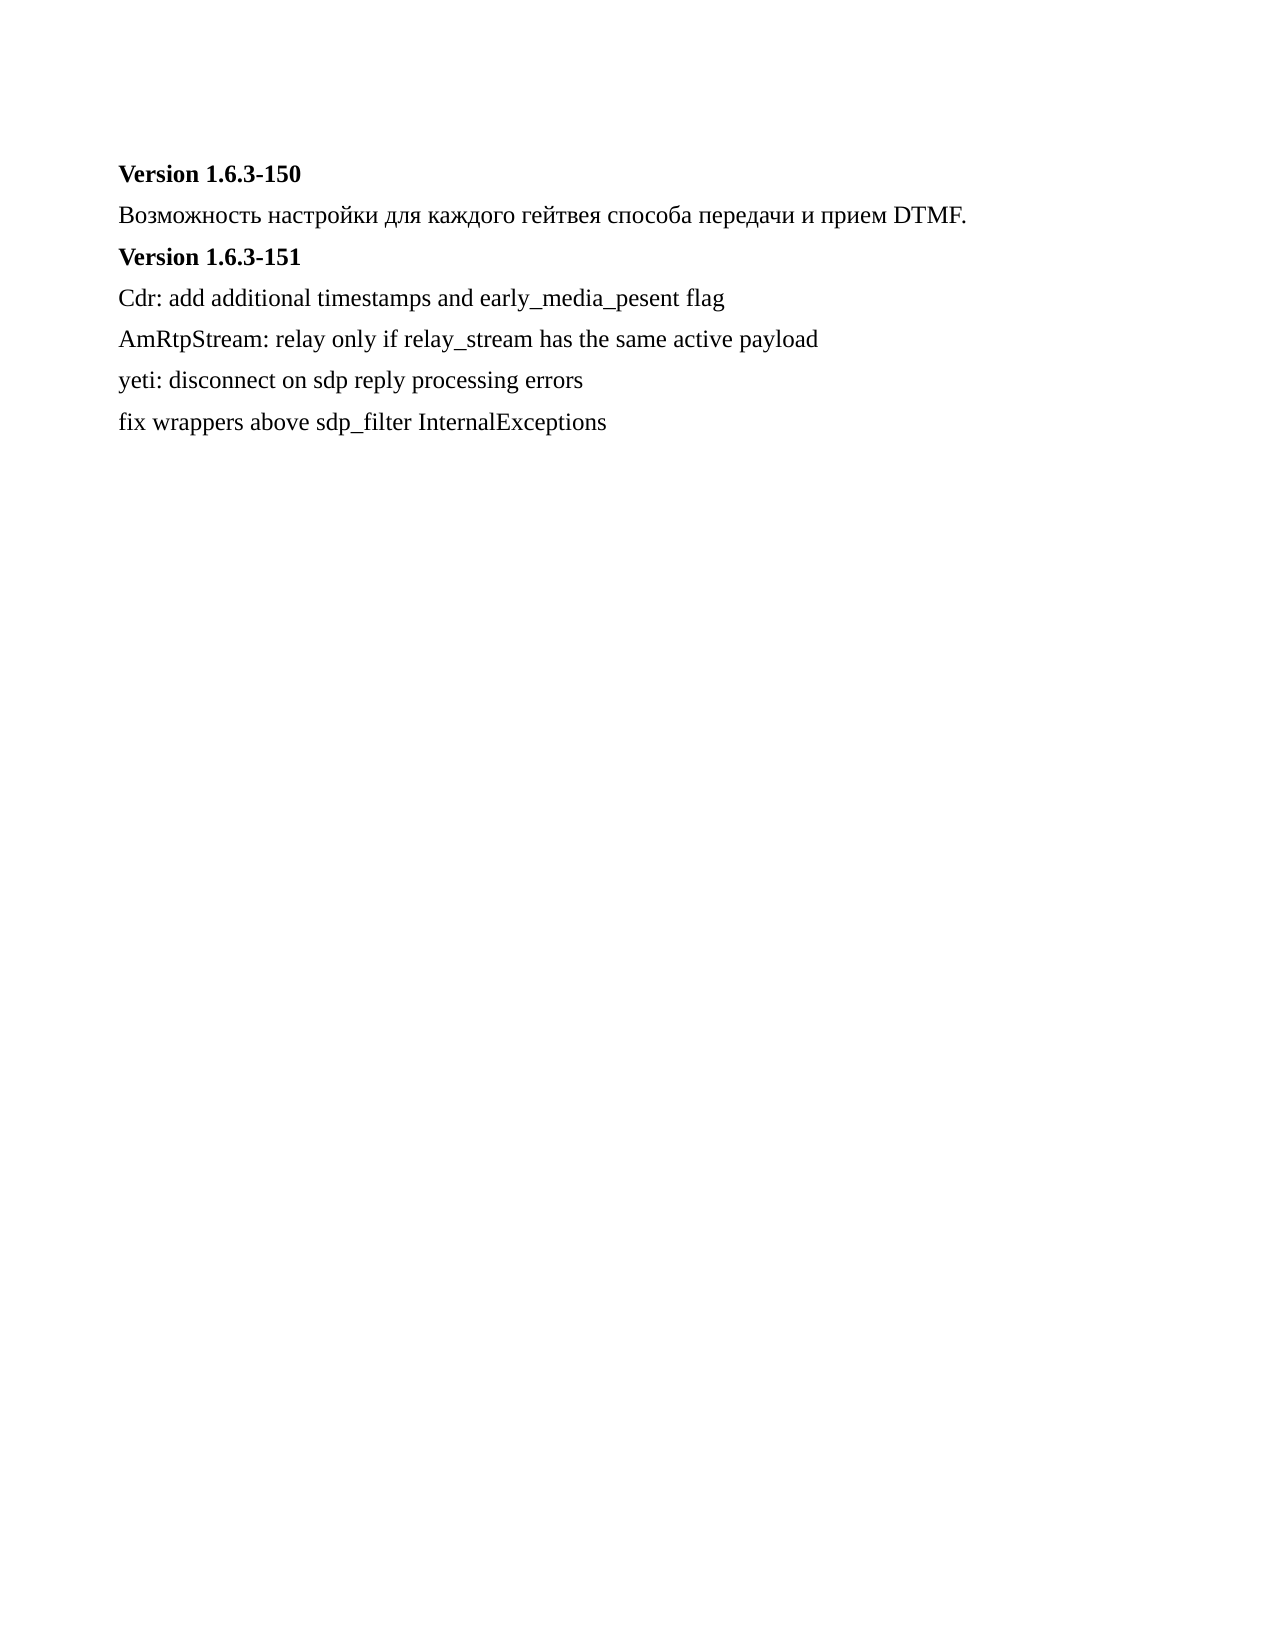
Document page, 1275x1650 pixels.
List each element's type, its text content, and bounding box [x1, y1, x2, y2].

text Version 1.6.3-150 [118, 159, 1157, 188]
text Возможность настройки для каждого гейтвея способа передачи и прием DTMF. [118, 201, 1157, 229]
text AmRtpStream: relay only if relay_stream has the same active payload [118, 324, 1157, 353]
text Version 1.6.3-151 [118, 242, 1157, 271]
text yeti: disconnect on sdp reply processing errors [118, 366, 1157, 394]
text fix wrappers above sdp_filter InternalExceptions [118, 407, 1157, 436]
text Cdr: add additional timestamps and early_media_pesent flag [118, 283, 1157, 312]
